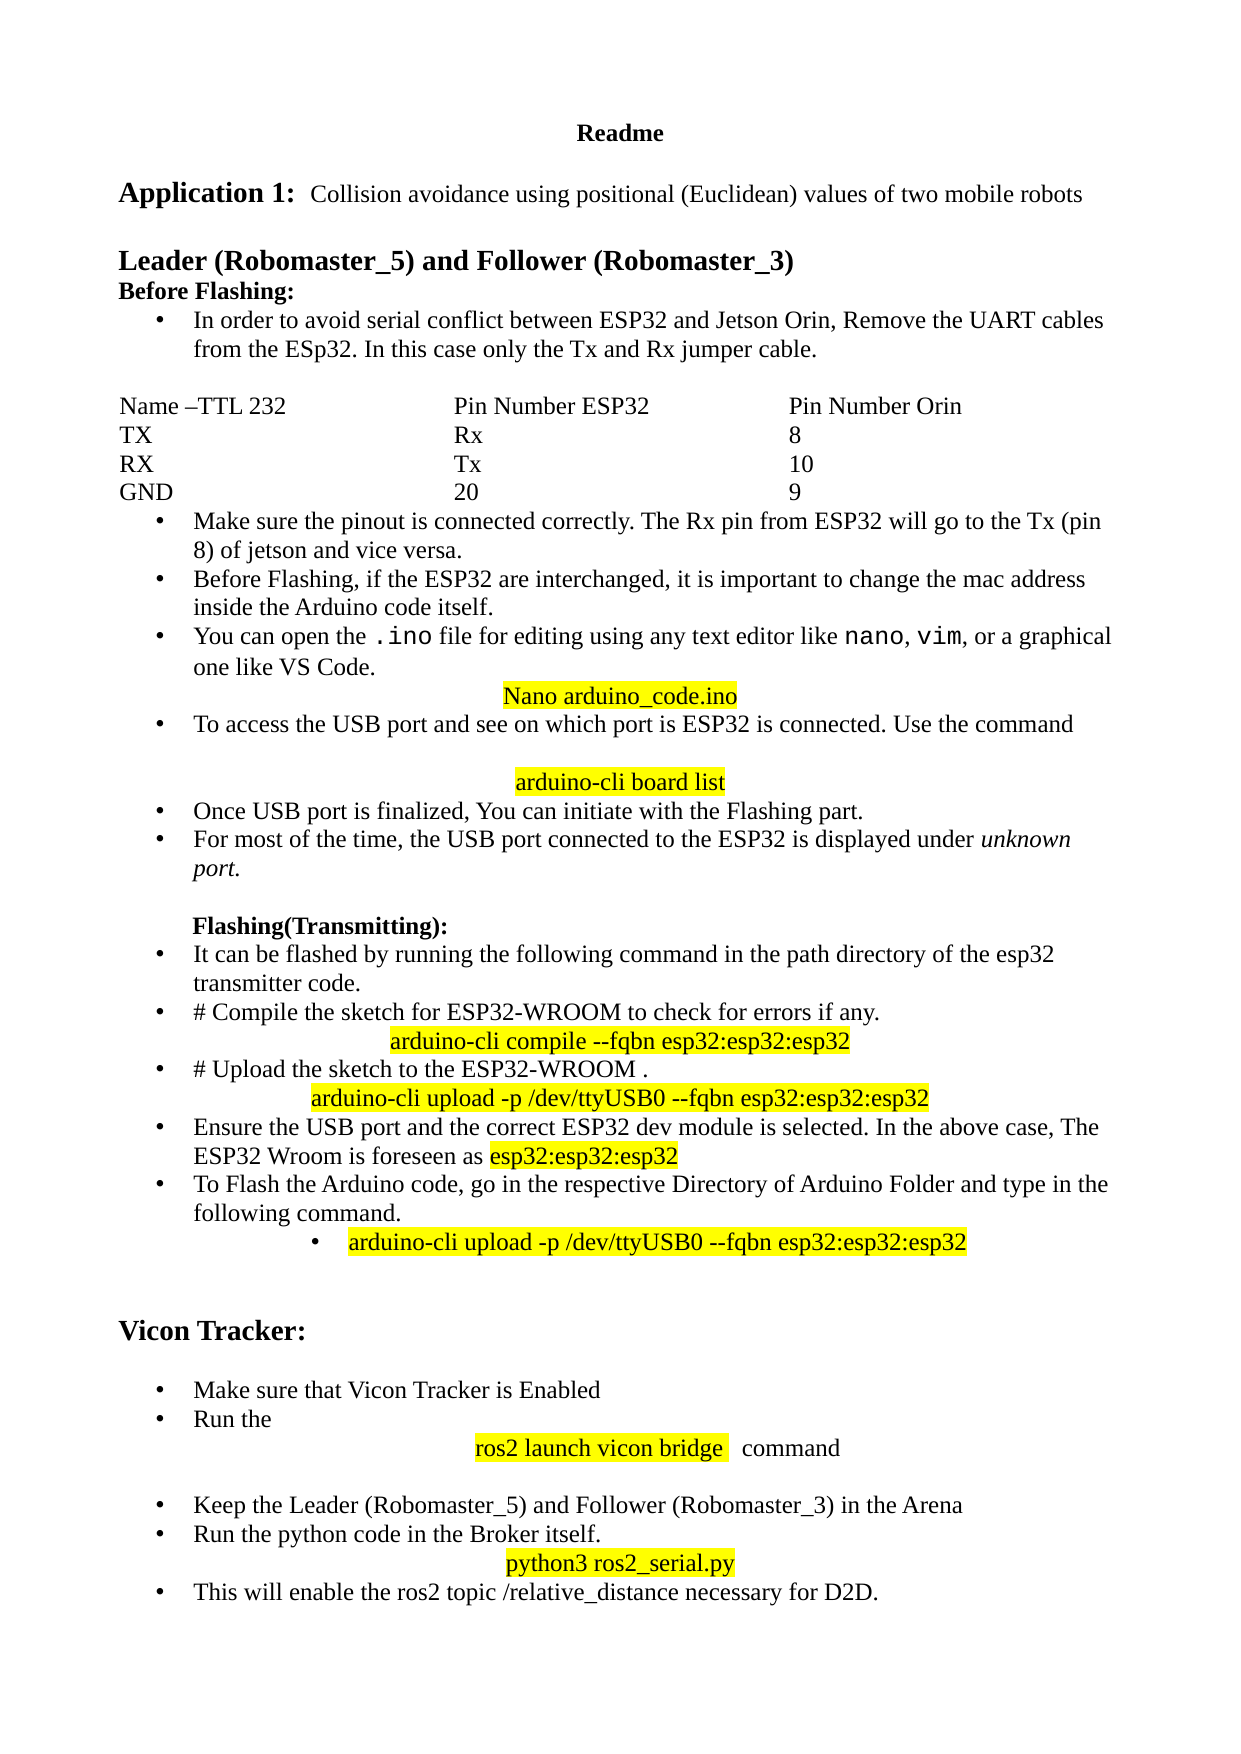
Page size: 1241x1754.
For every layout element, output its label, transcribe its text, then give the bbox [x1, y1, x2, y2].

list Once USB port is finalized, You can initiate with the Flashing part. [156, 796, 1122, 824]
text Leader (Robomaster_5) and Follower (Robomaster_3) [118, 243, 1122, 276]
list This will enable the ros2 topic /relative_distance necessary for D2D. [156, 1577, 1122, 1606]
list arduino-cli upload -p /dev/ttyUSB0 --fqbn esp32:esp32:esp32 [156, 1227, 1122, 1256]
table_cell Rx [453, 420, 787, 449]
table_cell 8 [788, 420, 1122, 449]
text Before Flashing: [118, 276, 1122, 305]
table_header Pin Number Orin [788, 391, 1122, 420]
table_cell GND [118, 478, 453, 506]
table_cell 20 [453, 478, 787, 506]
list To access the USB port and see on which port is ESP32 is connected. Use the command [156, 709, 1122, 738]
list Make sure the pinout is connected correctly. The Rx pin from ESP32 will go to the Tx (pin 8) of jetson and vice versa. [156, 506, 1122, 564]
text python3 ros2_serial.py [118, 1548, 1122, 1577]
table_header Name –TTL 232 [118, 391, 453, 420]
table_cell TX [118, 420, 453, 449]
table_header Pin Number ESP32 [453, 391, 787, 420]
list In order to avoid serial conflict between ESP32 and Jetson Orin, Remove the UART cables from the ESp32. In this case only the Tx and Rx jumper cable. [156, 305, 1122, 362]
text Flashing(Transmitting): [118, 911, 1122, 939]
list You can open the .ino file for editing using any text editor like nano, vim, or a graphical one like VS Code. [156, 621, 1122, 681]
text arduino-cli board list [118, 738, 1122, 796]
text Vicon Tracker: [118, 1313, 1122, 1347]
table_cell 9 [788, 478, 1122, 506]
text arduino-cli upload -p /dev/ttyUSB0 --fqbn esp32:esp32:esp32 [118, 1083, 1122, 1112]
list Ensure the USB port and the correct ESP32 dev module is selected. In the above case, The ESP32 Wroom is foreseen as esp32:esp32:esp32 [156, 1112, 1122, 1169]
list # Compile the sketch for ESP32-WROOM to check for errors if any. [156, 997, 1122, 1026]
table_cell RX [118, 449, 453, 477]
table_cell Tx [453, 449, 787, 477]
list Run the python code in the Broker itself. [156, 1519, 1122, 1548]
list It can be flashed by running the following command in the path directory of the esp32 transmitter code. [156, 939, 1122, 997]
list To Flash the Arduino code, go in the respective Directory of Arduino Folder and type in the following command. [156, 1169, 1122, 1227]
table_cell 10 [788, 449, 1122, 477]
list Make sure that Vicon Tracker is Enabled [156, 1376, 1122, 1404]
text Nano arduino_code.ino [118, 681, 1122, 709]
text Application 1: Collision avoidance using positional (Euclidean) values of two mobile robots [118, 176, 1122, 209]
list Keep the Leader (Robomaster_5) and Follower (Robomaster_3) in the Arena [156, 1491, 1122, 1519]
list Run the [156, 1404, 1122, 1433]
text ros2 launch vicon bridge command [193, 1433, 1122, 1462]
text Readme [118, 118, 1122, 147]
text arduino-cli compile --fqbn esp32:esp32:esp32 [118, 1026, 1122, 1054]
list # Upload the sketch to the ESP32-WROOM . [156, 1054, 1122, 1083]
list Before Flashing, if the ESP32 are interchanged, it is important to change the mac address inside the Arduino code itself. [156, 564, 1122, 621]
list For most of the time, the USB port connected to the ESP32 is displayed under unknown port. [156, 824, 1122, 882]
